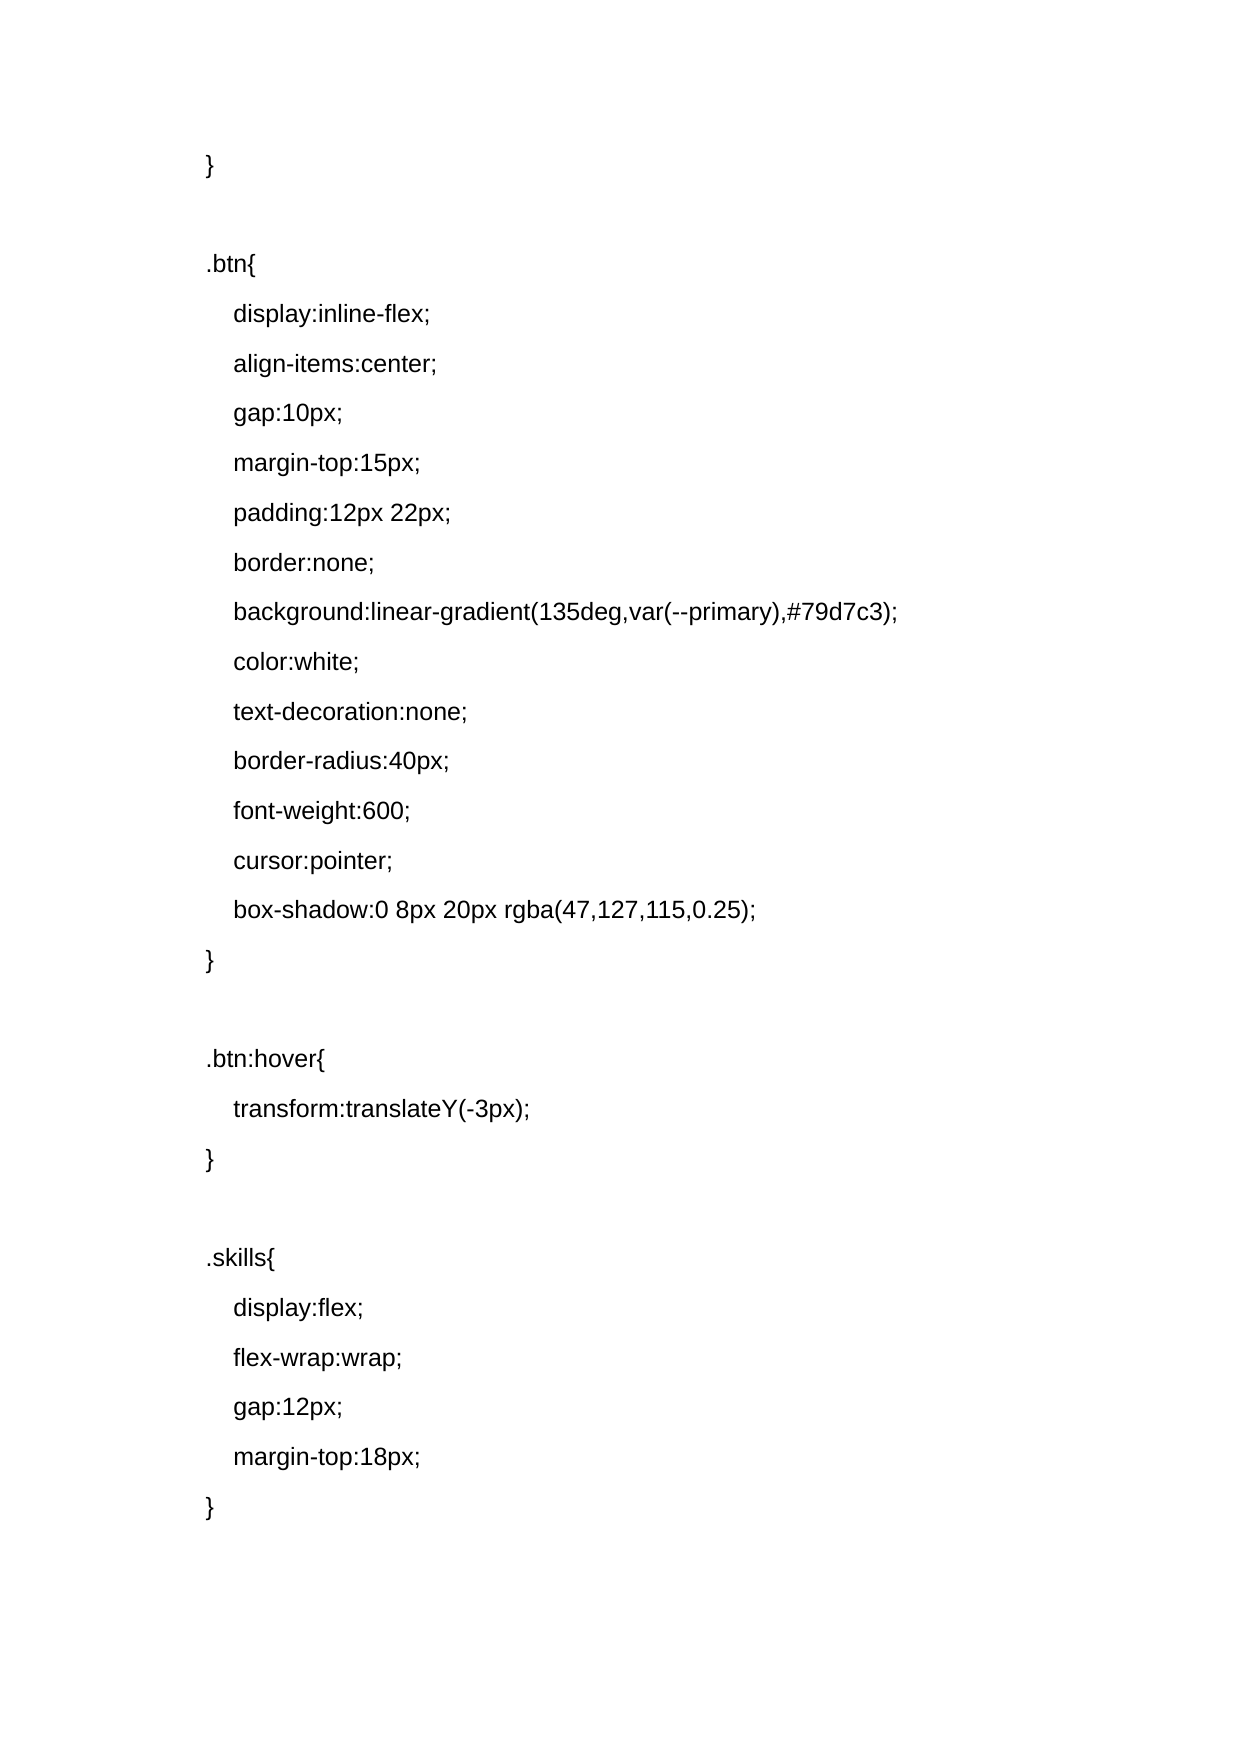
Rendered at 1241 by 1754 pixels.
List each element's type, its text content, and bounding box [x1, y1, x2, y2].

text margin-top:18px; [150, 1442, 1090, 1471]
text .skills{ [150, 1243, 1090, 1272]
text font-weight:600; [150, 796, 1090, 825]
text margin-top:15px; [150, 448, 1090, 477]
text box-shadow:0 8px 20px rgba(47,127,115,0.25); [150, 895, 1090, 924]
text .btn{ [150, 249, 1090, 278]
text } [150, 1144, 1090, 1172]
text transform:translateY(-3px); [150, 1094, 1090, 1123]
text text-decoration:none; [150, 697, 1090, 725]
text .btn:hover{ [150, 1044, 1090, 1073]
text gap:10px; [150, 398, 1090, 427]
text color:white; [150, 647, 1090, 676]
text background:linear-gradient(135deg,var(--primary),#79d7c3); [150, 597, 1090, 626]
text } [150, 1492, 1090, 1520]
text padding:12px 22px; [150, 498, 1090, 527]
text gap:12px; [150, 1392, 1090, 1421]
text display:flex; [150, 1293, 1090, 1322]
text border-radius:40px; [150, 746, 1090, 775]
text border:none; [150, 547, 1090, 576]
text align-items:center; [150, 349, 1090, 377]
text cursor:pointer; [150, 846, 1090, 874]
text } [150, 150, 1090, 179]
text display:inline-flex; [150, 299, 1090, 328]
text flex-wrap:wrap; [150, 1342, 1090, 1371]
text } [150, 945, 1090, 974]
